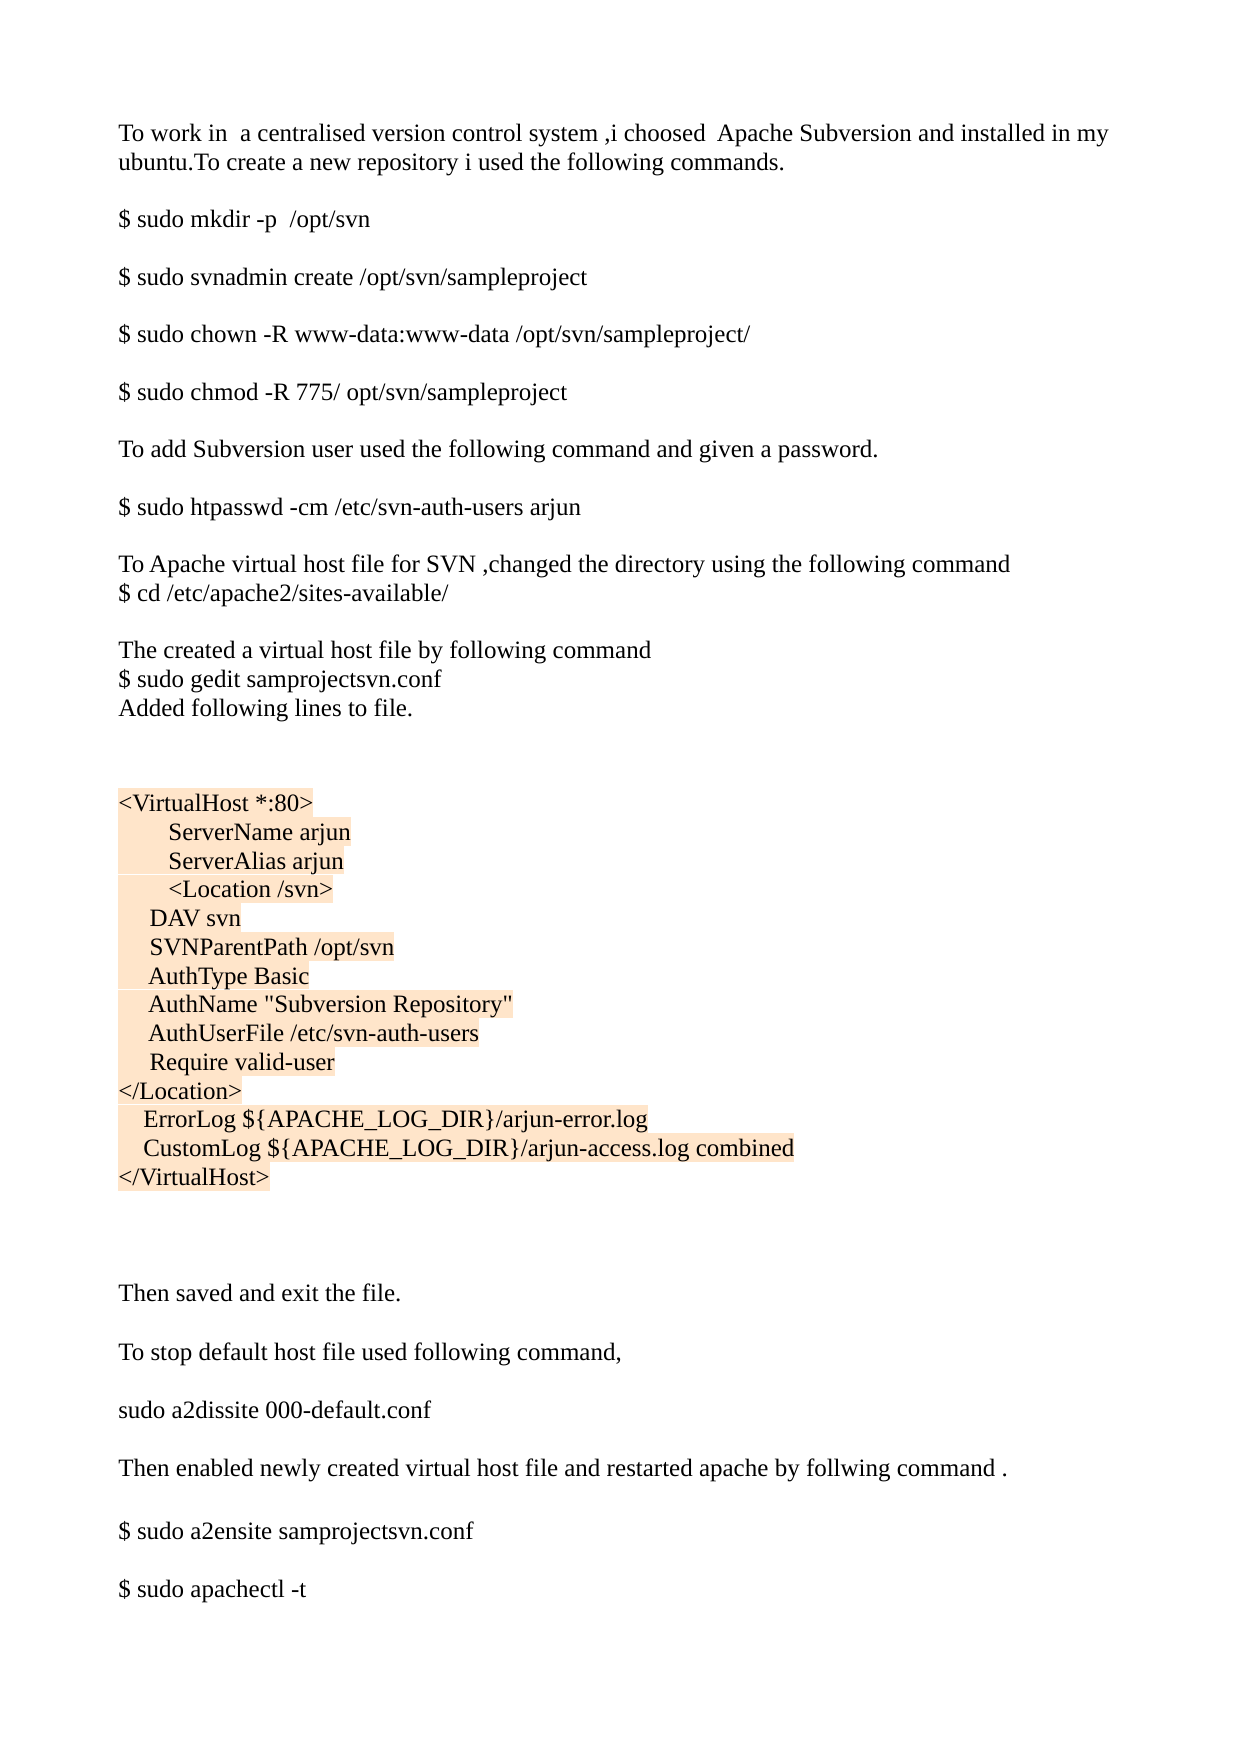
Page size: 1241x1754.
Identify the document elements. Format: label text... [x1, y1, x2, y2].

text AuthType Basic [118, 961, 1122, 989]
text To stop default host file used following command, [118, 1337, 1122, 1366]
text ErrorLog ${APACHE_LOG_DIR}/arjun-error.log [118, 1104, 1122, 1133]
text sudo a2dissite 000-default.conf [118, 1395, 1122, 1424]
text CustomLog ${APACHE_LOG_DIR}/arjun-access.log combined [118, 1133, 1122, 1162]
text To Apache virtual host file for SVN ,changed the directory using the following command [118, 549, 1122, 578]
text Then enabled newly created virtual host file and restarted apache by follwing command . [118, 1453, 1122, 1482]
text $ sudo mkdir -p /opt/svn [118, 204, 1122, 233]
text $ sudo chown -R www-data:www-data /opt/svn/sampleproject/ [118, 319, 1122, 348]
text Require valid-user [118, 1047, 1122, 1076]
text Then saved and exit the file. [118, 1278, 1122, 1307]
text $ sudo svnadmin create /opt/svn/sampleproject [118, 262, 1122, 291]
text DAV svn [118, 903, 1122, 932]
text AuthName "Subversion Repository" [118, 989, 1122, 1018]
text SVNParentPath /opt/svn [118, 932, 1122, 961]
text </VirtualHost> [118, 1162, 1122, 1191]
text $ sudo apachectl -t [118, 1574, 1122, 1603]
text $ sudo htpasswd -cm /etc/svn-auth-users arjun [118, 492, 1122, 521]
text Added following lines to file. [118, 693, 1122, 722]
text $ sudo chmod -R 775/ opt/svn/sampleproject [118, 377, 1122, 406]
text $ sudo a2ensite samprojectsvn.conf [118, 1516, 1122, 1544]
text ServerAlias arjun [118, 846, 1122, 874]
text $ sudo gedit samprojectsvn.conf [118, 664, 1122, 693]
text AuthUserFile /etc/svn-auth-users [118, 1018, 1122, 1047]
text $ cd /etc/apache2/sites-available/ [118, 578, 1122, 607]
text To add Subversion user used the following command and given a password. [118, 434, 1122, 463]
text ServerName arjun [118, 817, 1122, 846]
text <Location /svn> [118, 874, 1122, 903]
text To work in a centralised version control system ,i choosed Apache Subversion and installed in my ubuntu.To create a new repository i used the following commands. [118, 118, 1122, 176]
text <VirtualHost *:80> [118, 788, 1122, 817]
text </Location> [118, 1076, 1122, 1104]
text The created a virtual host file by following command [118, 636, 1122, 664]
